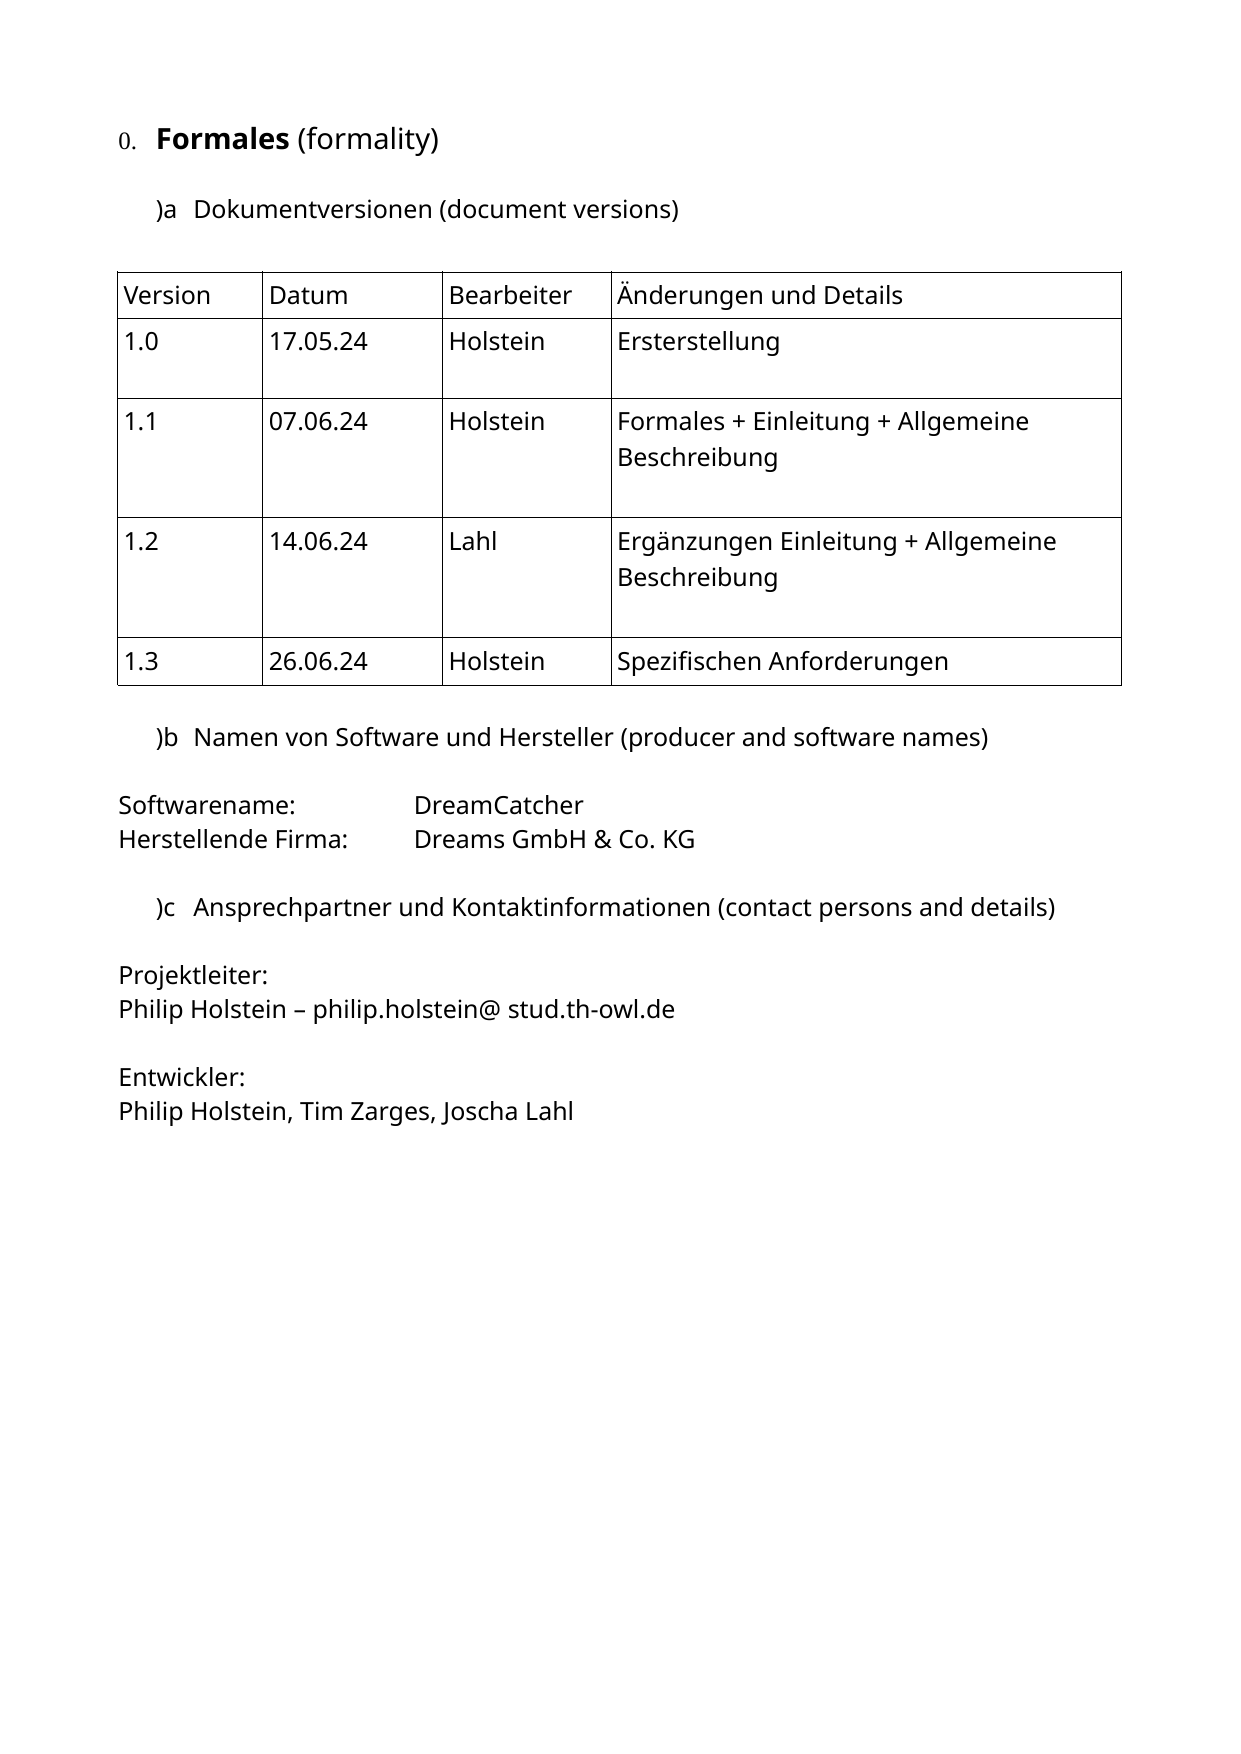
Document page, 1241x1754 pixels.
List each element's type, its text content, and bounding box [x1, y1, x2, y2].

table_cell 26.06.24 [263, 638, 442, 685]
table_header Bearbeiter [443, 273, 611, 317]
table_cell Holstein [443, 638, 611, 685]
table_cell 17.05.24 [263, 319, 442, 397]
table_cell Formales + Einleitung + Allgemeine Beschreibung [612, 399, 1121, 517]
table_cell Spezifischen Anforderungen [612, 638, 1121, 685]
table_cell 14.06.24 [263, 518, 442, 637]
table_cell 1.3 [118, 638, 262, 685]
table_cell Holstein [443, 319, 611, 397]
table_cell 1.2 [118, 518, 262, 637]
list Ansprechpartner und Kontaktinformationen (contact persons and details) [156, 890, 1122, 924]
text Entwickler: [118, 1060, 1122, 1094]
text Philip Holstein – philip.holstein@ stud.th-owl.de [118, 992, 1122, 1026]
table_header Version [118, 273, 262, 317]
table_header Datum [263, 273, 442, 317]
table_cell 07.06.24 [263, 399, 442, 517]
list Dokumentversionen (document versions) [156, 192, 1122, 226]
text Projektleiter: [118, 958, 1122, 992]
table_cell 1.1 [118, 399, 262, 517]
table_cell Ersterstellung [612, 319, 1121, 397]
table_cell Ergänzungen Einleitung + Allgemeine Beschreibung [612, 518, 1121, 637]
table_cell Lahl [443, 518, 611, 637]
table_cell 1.0 [118, 319, 262, 397]
list Formales (formality) [118, 118, 1122, 158]
text Philip Holstein, Tim Zarges, Joscha Lahl [118, 1094, 1122, 1128]
list Namen von Software und Hersteller (producer and software names) [156, 719, 1122, 753]
table_cell Holstein [443, 399, 611, 517]
text Herstellende Firma: Dreams GmbH & Co. KG [118, 822, 1122, 856]
text Softwarename: DreamCatcher [118, 787, 1122, 822]
table_header Änderungen und Details [612, 273, 1121, 317]
